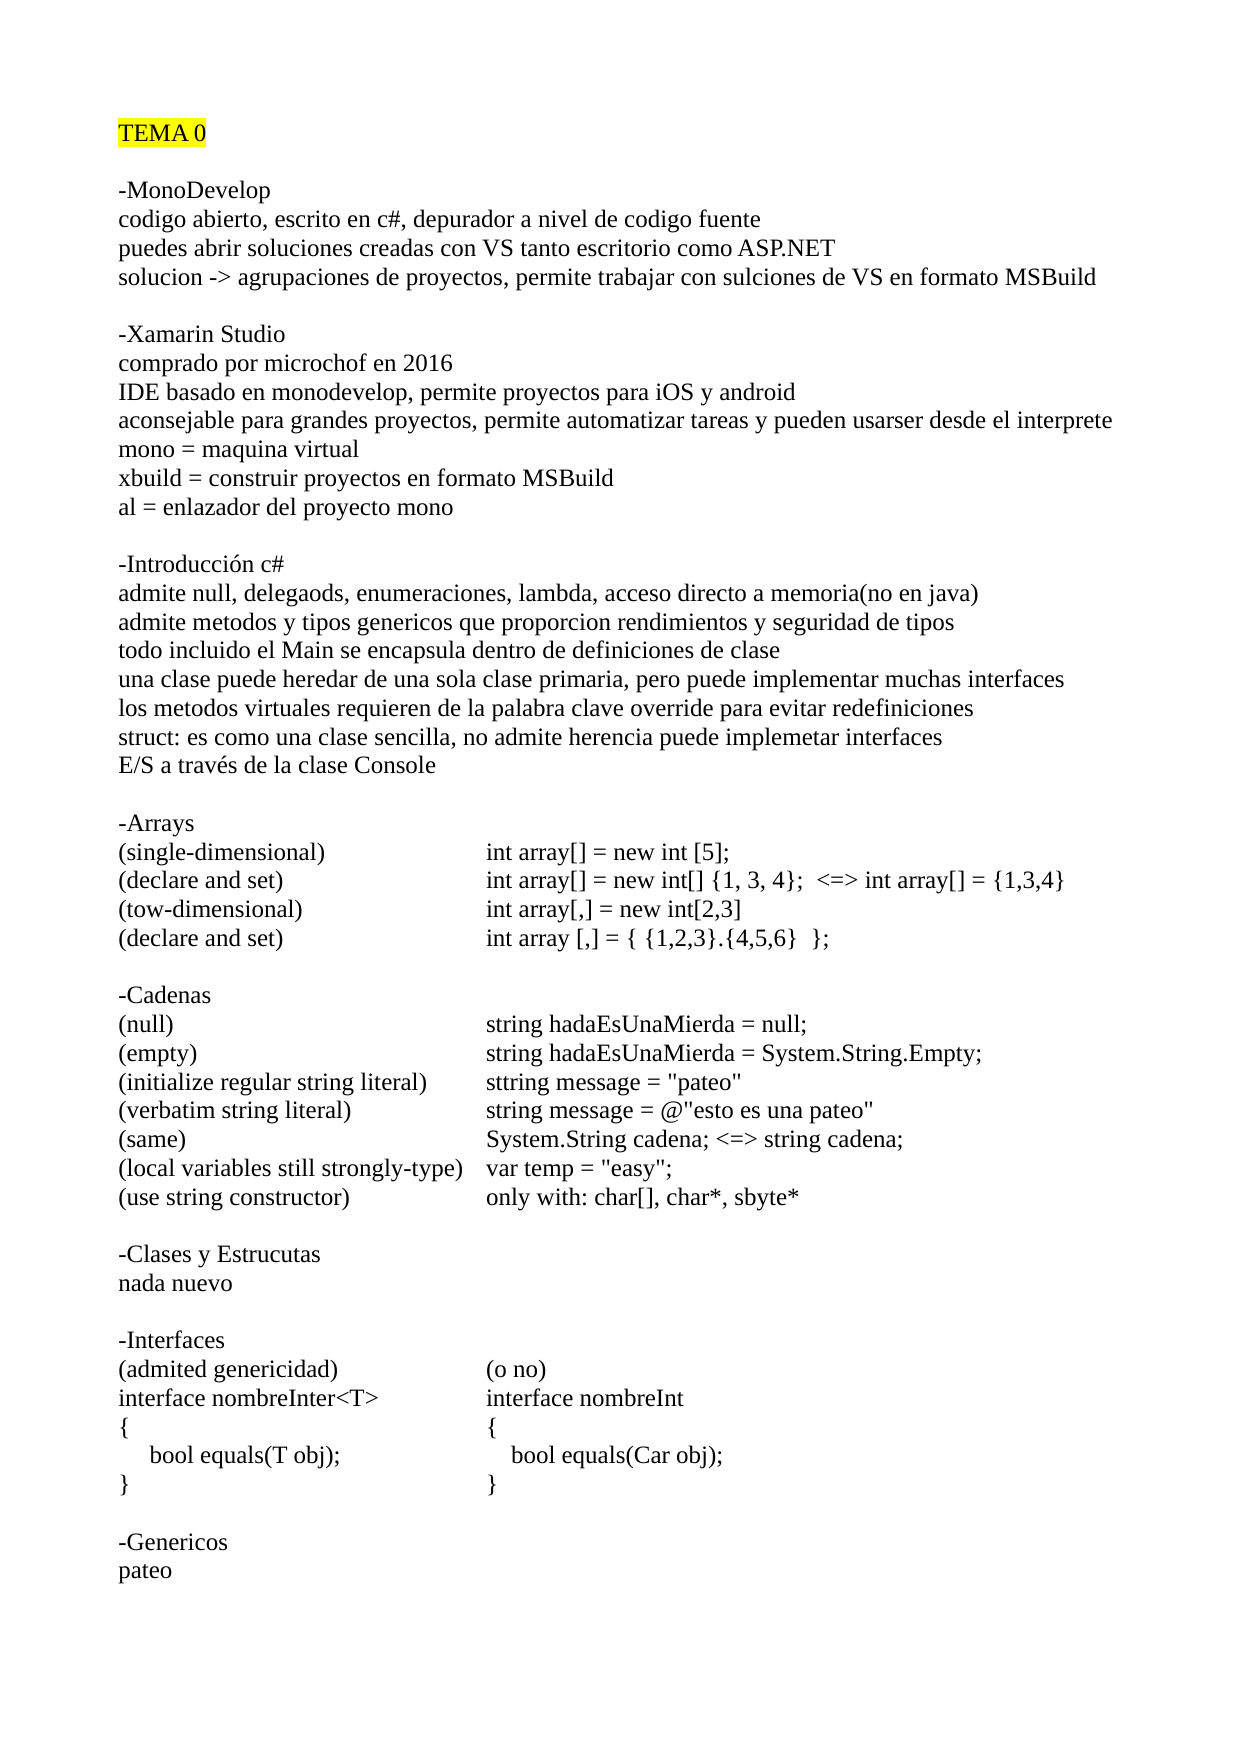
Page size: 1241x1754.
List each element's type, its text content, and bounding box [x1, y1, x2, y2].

text (tow-dimensional) int array[,] = new int[2,3] [118, 894, 1122, 923]
text comprado por microchof en 2016 [118, 348, 1122, 377]
text (declare and set) int array [,] = { {1,2,3}.{4,5,6} }; [118, 923, 1122, 952]
text -Genericos [118, 1527, 1122, 1556]
text (local variables still strongly-type) var temp = "easy"; [118, 1153, 1122, 1182]
text mono = maquina virtual [118, 434, 1122, 463]
text interface nombreInter<T> interface nombreInt [118, 1383, 1122, 1412]
text { { [118, 1412, 1122, 1441]
text TEMA 0 [118, 118, 1122, 147]
text (single-dimensional) int array[] = new int [5]; [118, 837, 1122, 866]
text puedes abrir soluciones creadas con VS tanto escritorio como ASP.NET [118, 233, 1122, 262]
text una clase puede heredar de una sola clase primaria, pero puede implementar muchas interfaces [118, 664, 1122, 693]
text } } [118, 1469, 1122, 1498]
text -Cadenas [118, 981, 1122, 1009]
text -Interfaces [118, 1326, 1122, 1354]
text (initialize regular string literal) sttring message = "pateo" [118, 1067, 1122, 1096]
text (null) string hadaEsUnaMierda = null; [118, 1009, 1122, 1038]
text todo incluido el Main se encapsula dentro de definiciones de clase [118, 636, 1122, 664]
text struct: es como una clase sencilla, no admite herencia puede implemetar interfaces [118, 722, 1122, 751]
text (empty) string hadaEsUnaMierda = System.String.Empty; [118, 1038, 1122, 1067]
text -Arrays [118, 808, 1122, 837]
text (admited genericidad) (o no) [118, 1354, 1122, 1383]
text (same) System.String cadena; <=> string cadena; [118, 1124, 1122, 1153]
text (declare and set) int array[] = new int[] {1, 3, 4}; <=> int array[] = {1,3,4} [118, 866, 1122, 894]
text E/S a través de la clase Console [118, 751, 1122, 779]
text bool equals(T obj); bool equals(Car obj); [118, 1441, 1122, 1469]
text -Introducción c# [118, 549, 1122, 578]
text -Clases y Estrucutas [118, 1239, 1122, 1268]
text -Xamarin Studio [118, 319, 1122, 348]
text pateo [118, 1556, 1122, 1584]
text IDE basado en monodevelop, permite proyectos para iOS y android [118, 377, 1122, 406]
text admite metodos y tipos genericos que proporcion rendimientos y seguridad de tipos [118, 607, 1122, 636]
text xbuild = construir proyectos en formato MSBuild [118, 463, 1122, 492]
text nada nuevo [118, 1268, 1122, 1297]
text admite null, delegaods, enumeraciones, lambda, acceso directo a memoria(no en java) [118, 578, 1122, 607]
text codigo abierto, escrito en c#, depurador a nivel de codigo fuente [118, 204, 1122, 233]
text (verbatim string literal) string message = @"esto es una pateo" [118, 1096, 1122, 1124]
text -MonoDevelop [118, 176, 1122, 204]
text (use string constructor) only with: char[], char*, sbyte* [118, 1182, 1122, 1211]
text aconsejable para grandes proyectos, permite automatizar tareas y pueden usarser desde el interprete [118, 406, 1122, 434]
text al = enlazador del proyecto mono [118, 492, 1122, 521]
text los metodos virtuales requieren de la palabra clave override para evitar redefiniciones [118, 693, 1122, 722]
text solucion -> agrupaciones de proyectos, permite trabajar con sulciones de VS en formato MSBuild [118, 262, 1122, 291]
